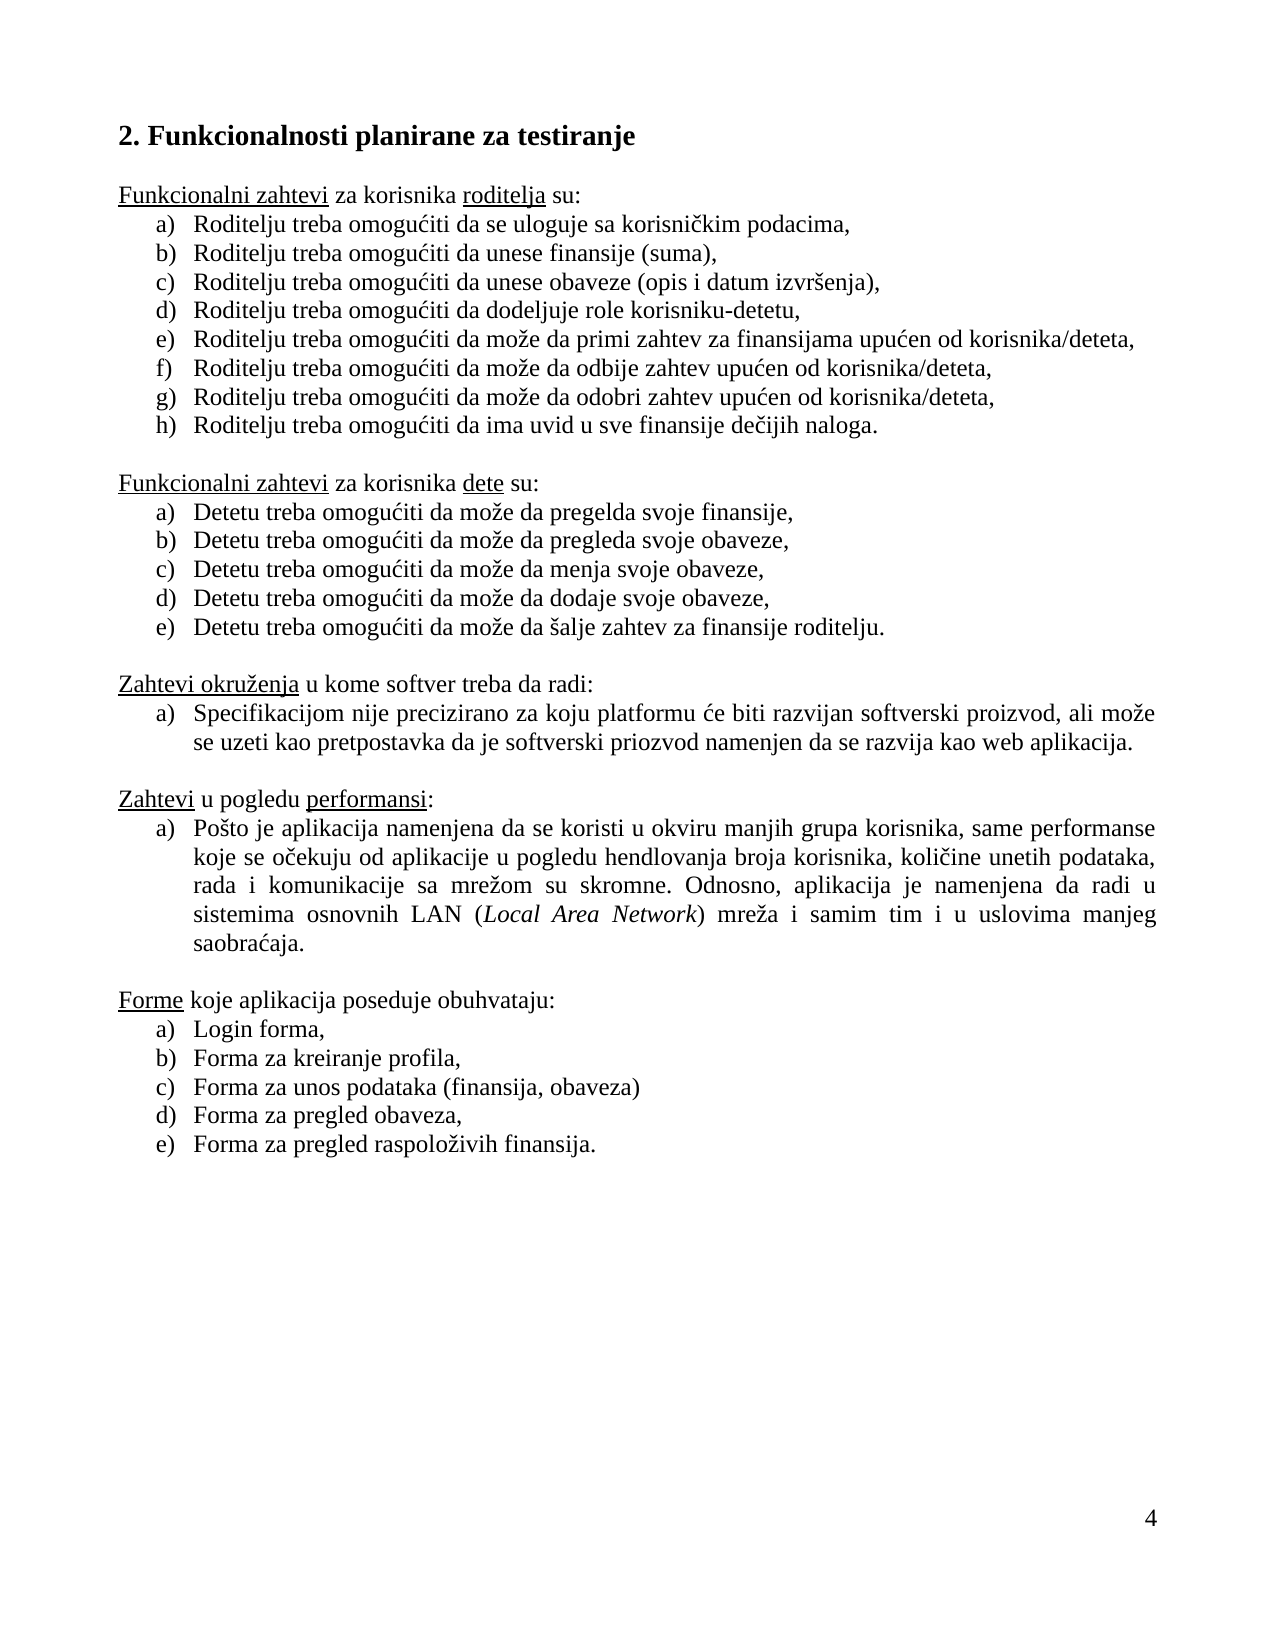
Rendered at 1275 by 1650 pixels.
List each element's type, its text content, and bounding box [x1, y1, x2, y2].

text Zahtevi u pogledu performansi: [118, 784, 1157, 813]
text Zahtevi okruženja u kome softver treba da radi: [118, 669, 1157, 698]
list Detetu treba omogućiti da može da dodaje svoje obaveze, [156, 583, 1157, 612]
text 2. Funkcionalnosti planirane za testiranje [118, 118, 1157, 152]
list Specifikacijom nije precizirano za koju platformu će biti razvijan softverski proizvod, ali može se uzeti kao pretpostavka da je softverski priozvod namenjen da se razvija kao web aplikacija. [156, 698, 1157, 755]
list Roditelju treba omogućiti da može da primi zahtev za finansijama upućen od korisnika/deteta, [156, 324, 1157, 353]
list Forma za pregled raspoloživih finansija. [156, 1129, 1157, 1158]
list Detetu treba omogućiti da može da pregleda svoje obaveze, [156, 525, 1157, 554]
list Roditelju treba omogućiti da unese finansije (suma), [156, 238, 1157, 267]
list Detetu treba omogućiti da može da pregelda svoje finansije, [156, 497, 1157, 525]
text Forme koje aplikacija poseduje obuhvataju: [118, 985, 1157, 1014]
text Funkcionalni zahtevi za korisnika roditelja su: [118, 180, 1157, 209]
list Forma za pregled obaveza, [156, 1100, 1157, 1129]
list Detetu treba omogućiti da može da menja svoje obaveze, [156, 554, 1157, 583]
list Roditelju treba omogućiti da može da odobri zahtev upućen od korisnika/deteta, [156, 382, 1157, 410]
list Roditelju treba omogućiti da unese obaveze (opis i datum izvršenja), [156, 267, 1157, 295]
list Login forma, [156, 1014, 1157, 1043]
list Forma za kreiranje profila, [156, 1043, 1157, 1072]
text Funkcionalni zahtevi za korisnika dete su: [118, 468, 1157, 497]
list Roditelju treba omogućiti da ima uvid u sve finansije dečijih naloga. [156, 410, 1157, 439]
list Forma za unos podataka (finansija, obaveza) [156, 1072, 1157, 1100]
list Roditelju treba omogućiti da može da odbije zahtev upućen od korisnika/deteta, [156, 353, 1157, 382]
list Roditelju treba omogućiti da se uloguje sa korisničkim podacima, [156, 209, 1157, 238]
list Pošto je aplikacija namenjena da se koristi u okviru manjih grupa korisnika, same performanse koje se očekuju od aplikacije u pogledu hendlovanja broja korisnika, količine unetih podataka, rada i komunikacije sa mrežom su skromne. Odnosno, aplikacija je namenjena da radi u sistemima osnovnih LAN (Local Area Network) mreža i samim tim i u uslovima manjeg saobraćaja. [156, 813, 1157, 957]
list Roditelju treba omogućiti da dodeljuje role korisniku-detetu, [156, 295, 1157, 324]
list Detetu treba omogućiti da može da šalje zahtev za finansije roditelju. [156, 612, 1157, 640]
